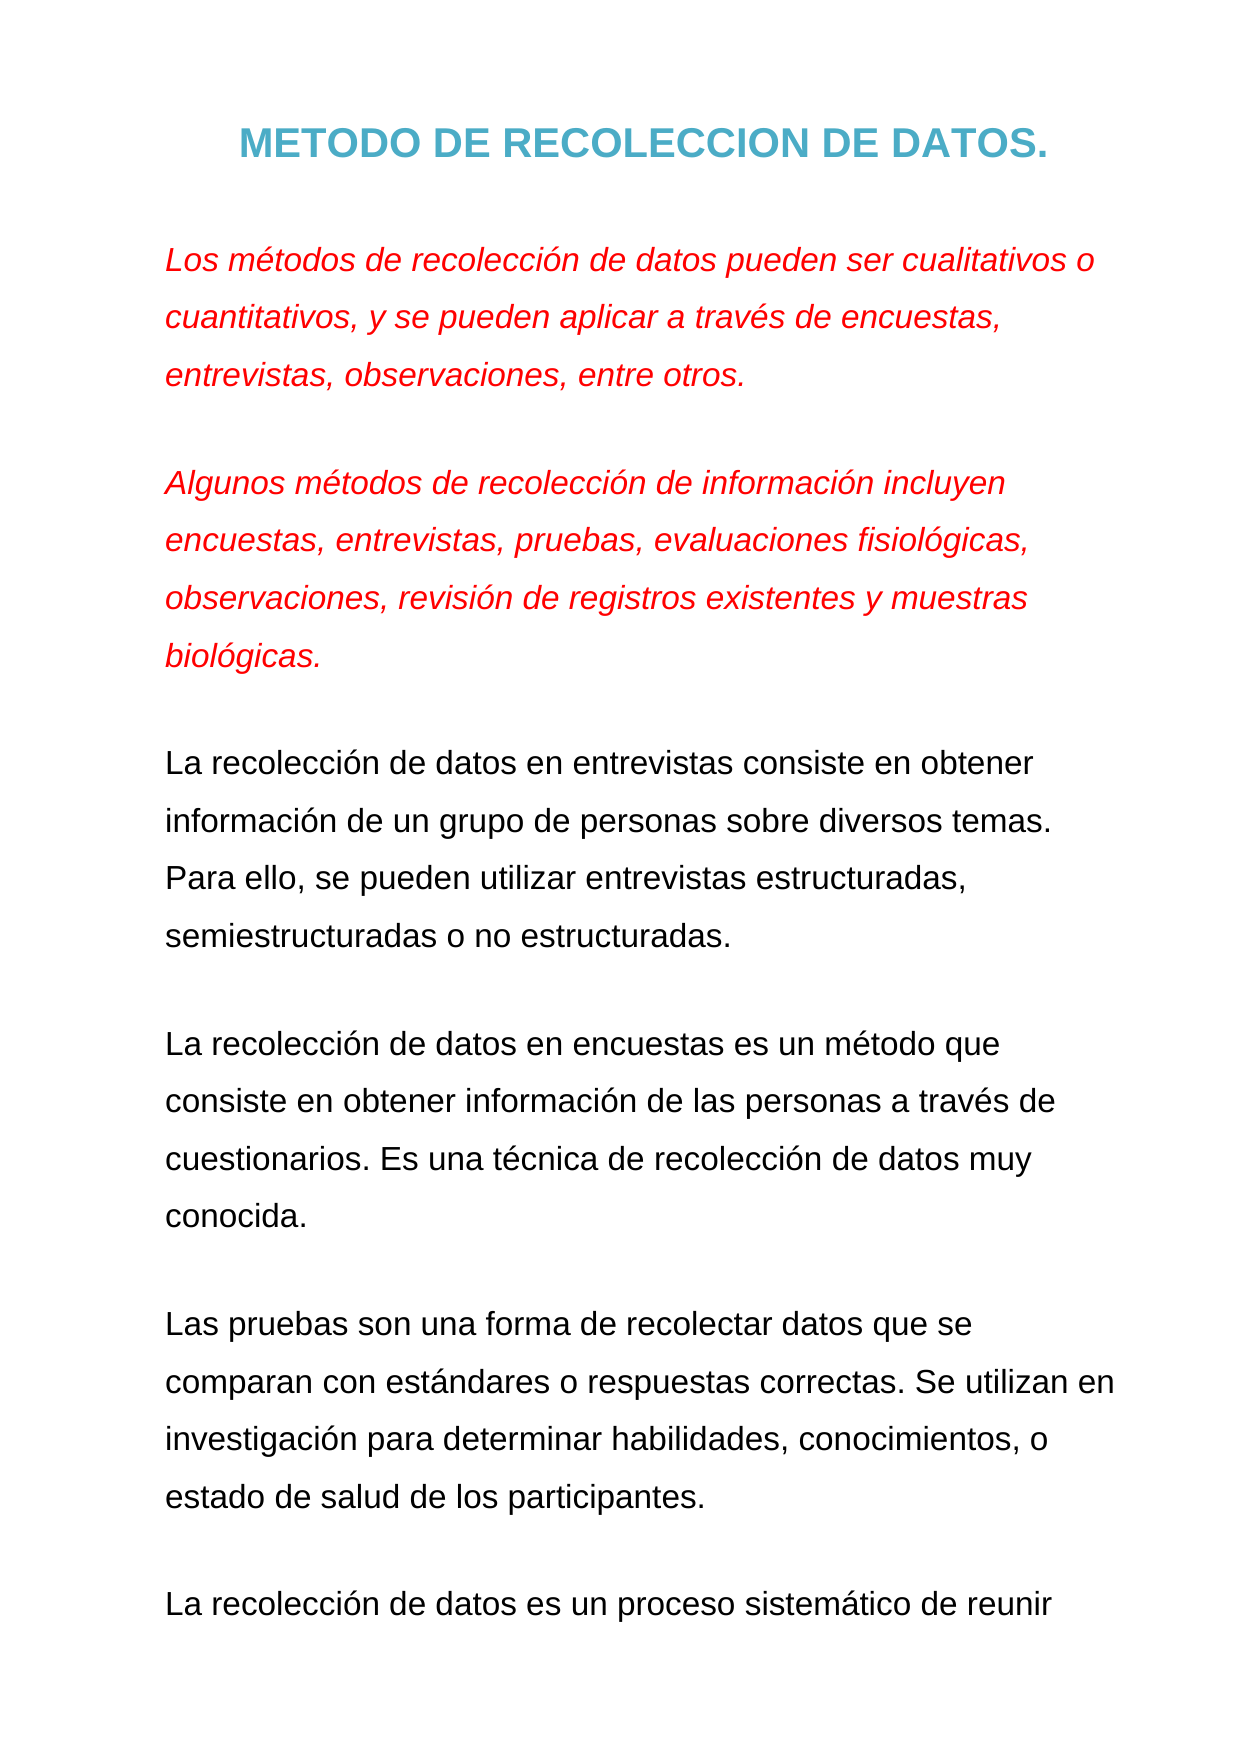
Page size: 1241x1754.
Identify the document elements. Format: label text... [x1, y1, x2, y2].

text Algunos métodos de recolección de información incluyen encuestas, entrevistas, pruebas, evaluaciones fisiológicas, observaciones, revisión de registros existentes y muestras biológicas. [165, 463, 1122, 674]
text METODO DE RECOLECCION DE DATOS. [165, 118, 1122, 166]
text Los métodos de recolección de datos pueden ser cualitativos o cuantitativos, y se pueden aplicar a través de encuestas, entrevistas, observaciones, entre otros. [165, 240, 1122, 394]
text La recolección de datos es un proceso sistemático de reunir [165, 1584, 1122, 1623]
text La recolección de datos en encuestas es un método que consiste en obtener información de las personas a través de cuestionarios. Es una técnica de recolección de datos muy conocida. [165, 1024, 1122, 1235]
text Las pruebas son una forma de recolectar datos que se comparan con estándares o respuestas correctas. Se utilizan en investigación para determinar habilidades, conocimientos, o estado de salud de los participantes. [165, 1304, 1122, 1515]
text La recolección de datos en entrevistas consiste en obtener información de un grupo de personas sobre diversos temas. Para ello, se pueden utilizar entrevistas estructuradas, semiestructuradas o no estructuradas. [165, 743, 1122, 954]
